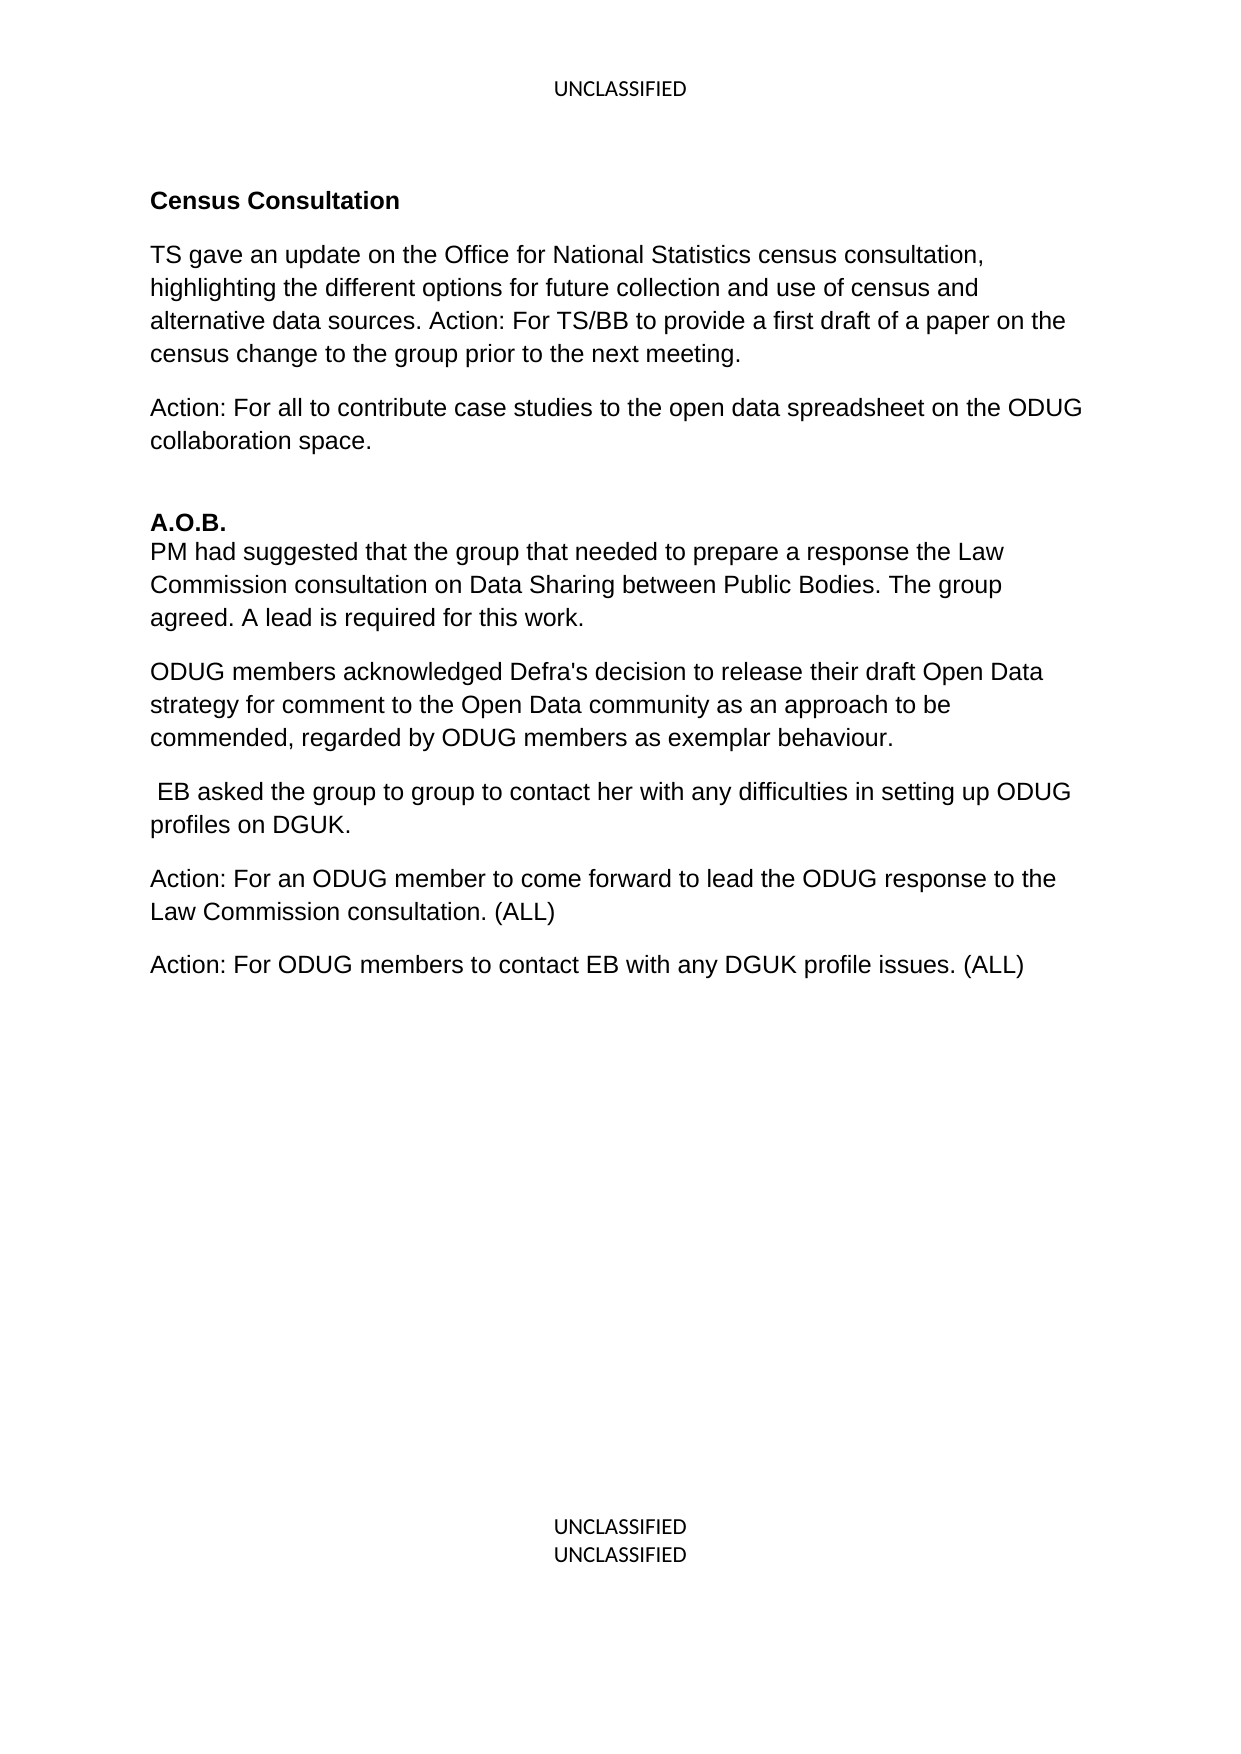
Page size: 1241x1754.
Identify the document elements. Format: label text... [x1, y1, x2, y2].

text Census Consultation [150, 186, 1090, 214]
text TS gave an update on the Office for National Statistics census consultation, highlighting the different options for future collection and use of census and alternative data sources. Action: For TS/BB to provide a first draft of a paper on the census change to the group prior to the next meeting. [150, 240, 1090, 367]
text EB asked the group to group to contact her with any difficulties in setting up ODUG profiles on DGUK. [150, 777, 1090, 838]
text PM had suggested that the group that needed to prepare a response the Law Commission consultation on Data Sharing between Public Bodies. The group agreed. A lead is required for this work. [150, 537, 1090, 632]
text ODUG members acknowledged Defra's decision to release their draft Open Data strategy for comment to the Open Data community as an approach to be commended, regarded by ODUG members as exemplar behaviour. [150, 657, 1090, 752]
text A.O.B. [150, 508, 1090, 537]
text Action: For ODUG members to contact EB with any DGUK profile issues. (ALL) [150, 951, 1090, 979]
text Action: For an ODUG member to come forward to lead the ODUG response to the Law Commission consultation. (ALL) [150, 864, 1090, 925]
text Action: For all to contribute case studies to the open data spreadsheet on the ODUG collaboration space. [150, 393, 1090, 454]
